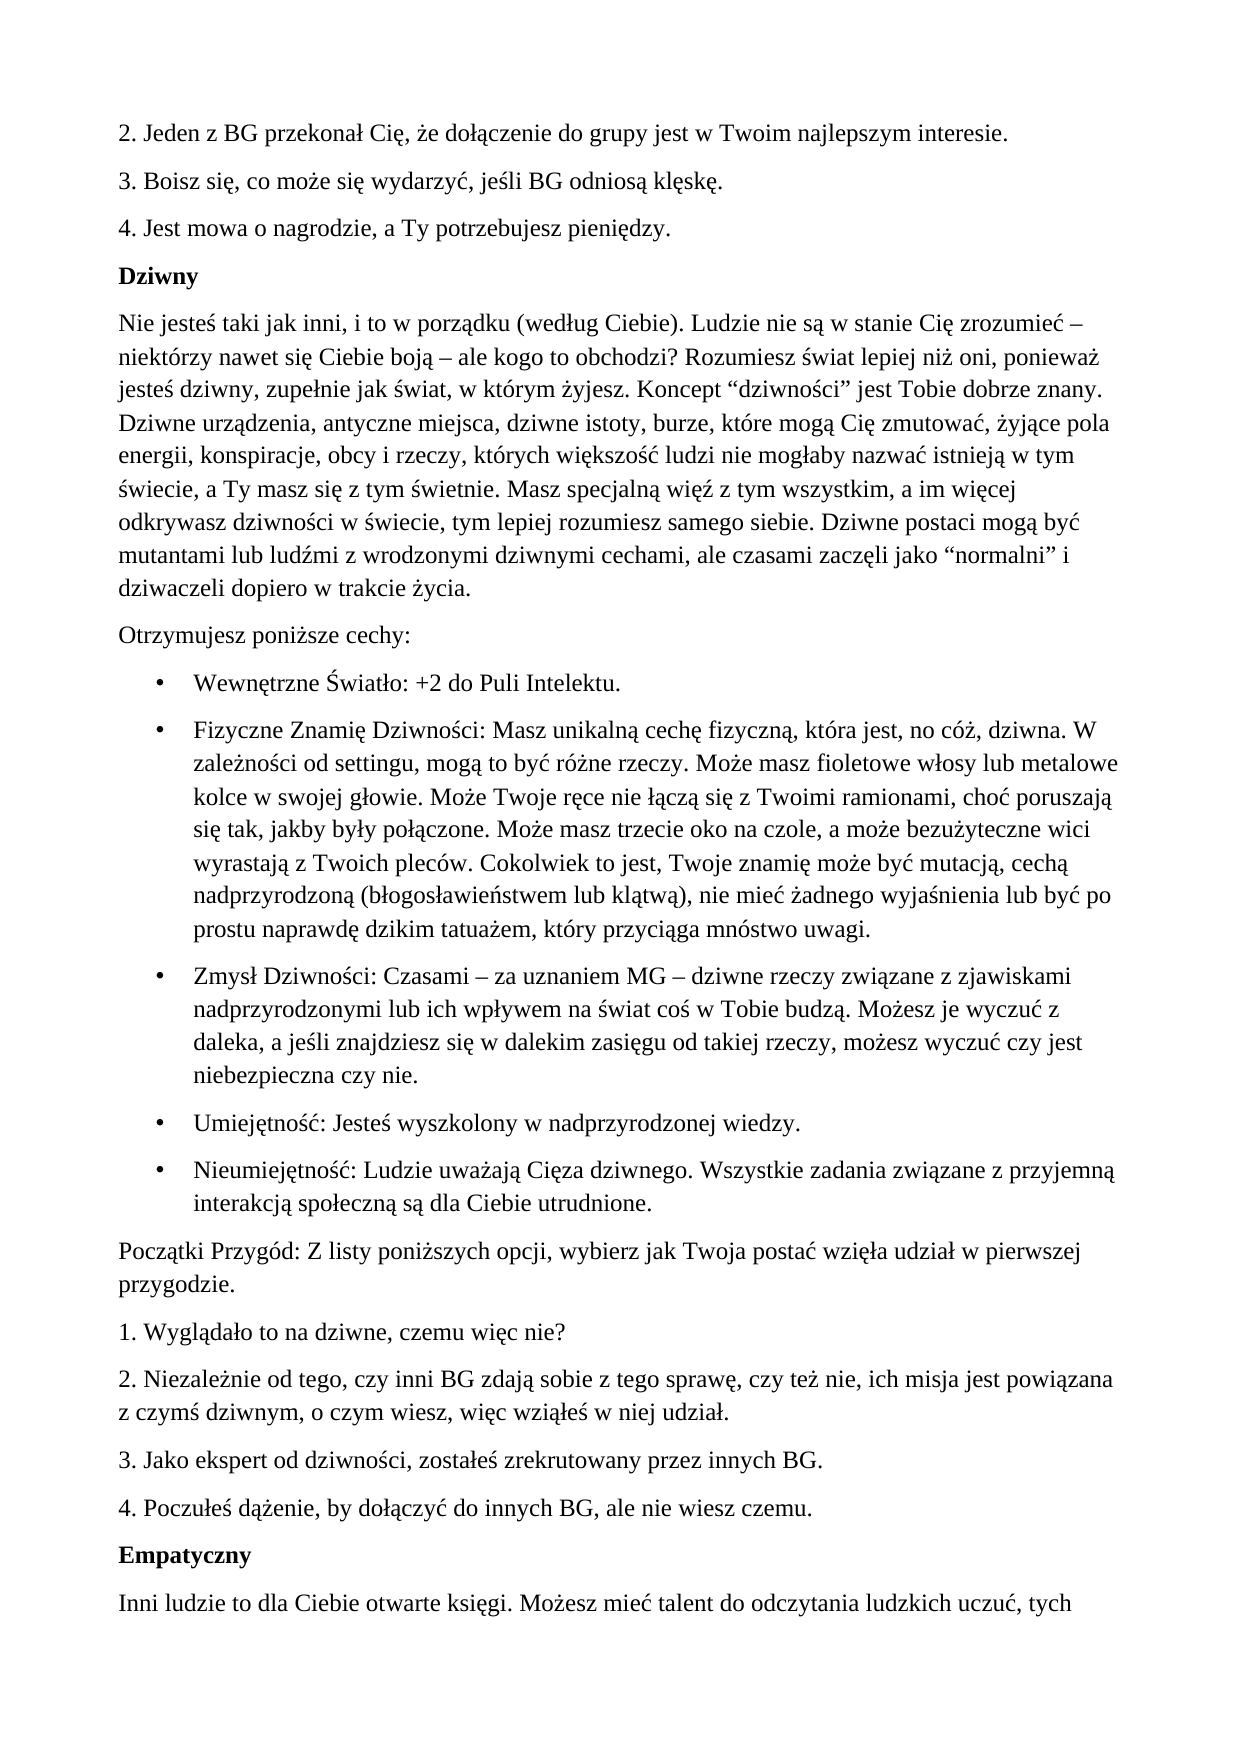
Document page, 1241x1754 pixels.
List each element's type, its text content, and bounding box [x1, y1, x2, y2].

text Inni ludzie to dla Ciebie otwarte księgi. Możesz mieć talent do odczytania ludzkich uczuć, tych [118, 1588, 1122, 1617]
list Nieumiejętność: Ludzie uważają Cięza dziwnego. Wszystkie zadania związane z przyjemną interakcją społeczną są dla Ciebie utrudnione. [156, 1156, 1122, 1217]
text 1. Wyglądało to na dziwne, czemu więc nie? [118, 1317, 1122, 1346]
text Początki Przygód: Z listy poniższych opcji, wybierz jak Twoja postać wzięła udział w pierwszej przygodzie. [118, 1236, 1122, 1298]
text Dziwny [118, 261, 1122, 290]
list Fizyczne Znamię Dziwności: Masz unikalną cechę fizyczną, która jest, no cóż, dziwna. W zależności od settingu, mogą to być różne rzeczy. Może masz fioletowe włosy lub metalowe kolce w swojej głowie. Może Twoje ręce nie łączą się z Twoimi ramionami, choć poruszają się tak, jakby były połączone. Może masz trzecie oko na czole, a może bezużyteczne wici wyrastają z Twoich pleców. Cokolwiek to jest, Twoje znamię może być mutacją, cechą nadprzyrodzoną (błogosławieństwem lub klątwą), nie mieć żadnego wyjaśnienia lub być po prostu naprawdę dzikim tatuażem, który przyciąga mnóstwo uwagi. [156, 716, 1122, 942]
text 3. Boisz się, co może się wydarzyć, jeśli BG odniosą klęskę. [118, 166, 1122, 194]
text 4. Jest mowa o nagrodzie, a Ty potrzebujesz pieniędzy. [118, 213, 1122, 242]
text 3. Jako ekspert od dziwności, zostałeś zrekrutowany przez innych BG. [118, 1445, 1122, 1474]
list Wewnętrzne Światło: +2 do Puli Intelektu. [156, 668, 1122, 697]
list Umiejętność: Jesteś wyszkolony w nadprzyrodzonej wiedzy. [156, 1108, 1122, 1137]
text 2. Niezależnie od tego, czy inni BG zdają sobie z tego sprawę, czy też nie, ich misja jest powiązana z czymś dziwnym, o czym wiesz, więc wziąłeś w niej udział. [118, 1364, 1122, 1426]
text Empatyczny [118, 1540, 1122, 1569]
text Nie jesteś taki jak inni, i to w porządku (według Ciebie). Ludzie nie są w stanie Cię zrozumieć – niektórzy nawet się Ciebie boją – ale kogo to obchodzi? Rozumiesz świat lepiej niż oni, ponieważ jesteś dziwny, zupełnie jak świat, w którym żyjesz. Koncept “dziwności” jest Tobie dobrze znany. Dziwne urządzenia, antyczne miejsca, dziwne istoty, burze, które mogą Cię zmutować, żyjące pola energii, konspiracje, obcy i rzeczy, których większość ludzi nie mogłaby nazwać istnieją w tym świecie, a Ty masz się z tym świetnie. Masz specjalną więź z tym wszystkim, a im więcej odkrywasz dziwności w świecie, tym lepiej rozumiesz samego siebie. Dziwne postaci mogą być mutantami lub ludźmi z wrodzonymi dziwnymi cechami, ale czasami zaczęli jako “normalni” i dziwaczeli dopiero w trakcie życia. [118, 308, 1122, 601]
text 4. Poczułeś dążenie, by dołączyć do innych BG, ale nie wiesz czemu. [118, 1493, 1122, 1521]
text Otrzymujesz poniższe cechy: [118, 620, 1122, 649]
text 2. Jeden z BG przekonał Cię, że dołączenie do grupy jest w Twoim najlepszym interesie. [118, 118, 1122, 147]
list Zmysł Dziwności: Czasami – za uznaniem MG – dziwne rzeczy związane z zjawiskami nadprzyrodzonymi lub ich wpływem na świat coś w Tobie budzą. Możesz je wyczuć z daleka, a jeśli znajdziesz się w dalekim zasięgu od takiej rzeczy, możesz wyczuć czy jest niebezpieczna czy nie. [156, 961, 1122, 1089]
